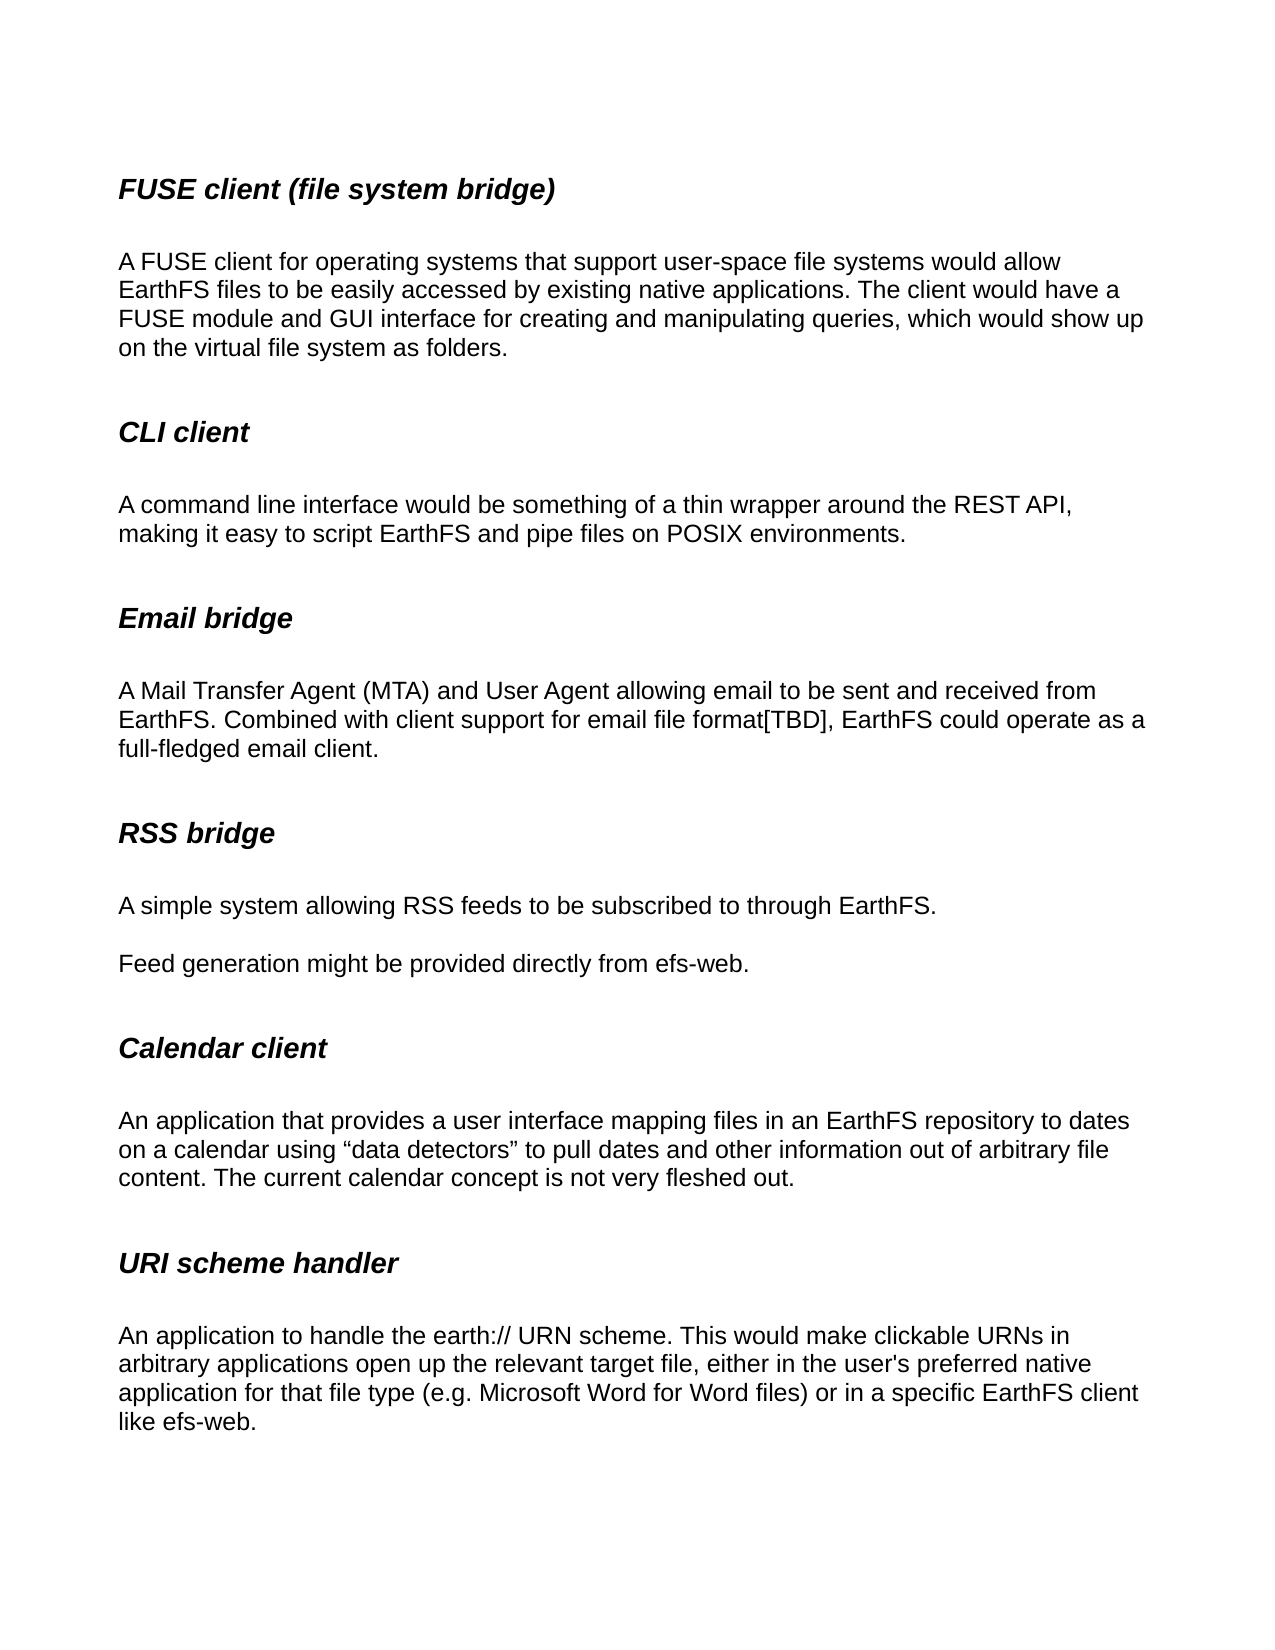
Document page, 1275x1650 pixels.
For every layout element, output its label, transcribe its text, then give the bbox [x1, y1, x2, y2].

subtitle RSS bridge [118, 816, 1157, 850]
text An application that provides a user interface mapping files in an EarthFS repository to dates on a calendar using “data detectors” to pull dates and other information out of arbitrary file content. The current calendar concept is not very fleshed out. [118, 1106, 1157, 1192]
text A FUSE client for operating systems that support user-space file systems would allow EarthFS files to be easily accessed by existing native applications. The client would have a FUSE module and GUI interface for creating and manipulating queries, which would show up on the virtual file system as folders. [118, 247, 1157, 362]
text A Mail Transfer Agent (MTA) and User Agent allowing email to be sent and received from EarthFS. Combined with client support for email file format[TBD], EarthFS could operate as a full-fledged email client. [118, 676, 1157, 762]
text An application to handle the earth:// URN scheme. This would make clickable URNs in arbitrary applications open up the relevant target file, either in the user's preferred native application for that file type (e.g. Microsoft Word for Word files) or in a specific EarthFS client like efs-web. [118, 1321, 1157, 1436]
text A simple system allowing RSS feeds to be subscribed to through EarthFS. [118, 891, 1157, 920]
subtitle FUSE client (file system bridge) [118, 172, 1157, 205]
subtitle Calendar client [118, 1031, 1157, 1064]
text Feed generation might be provided directly from efs-web. [118, 948, 1157, 977]
subtitle CLI client [118, 415, 1157, 449]
subtitle Email bridge [118, 601, 1157, 635]
text A command line interface would be something of a thin wrapper around the REST API, making it easy to script EarthFS and pipe files on POSIX environments. [118, 490, 1157, 548]
subtitle URI scheme handler [118, 1246, 1157, 1279]
